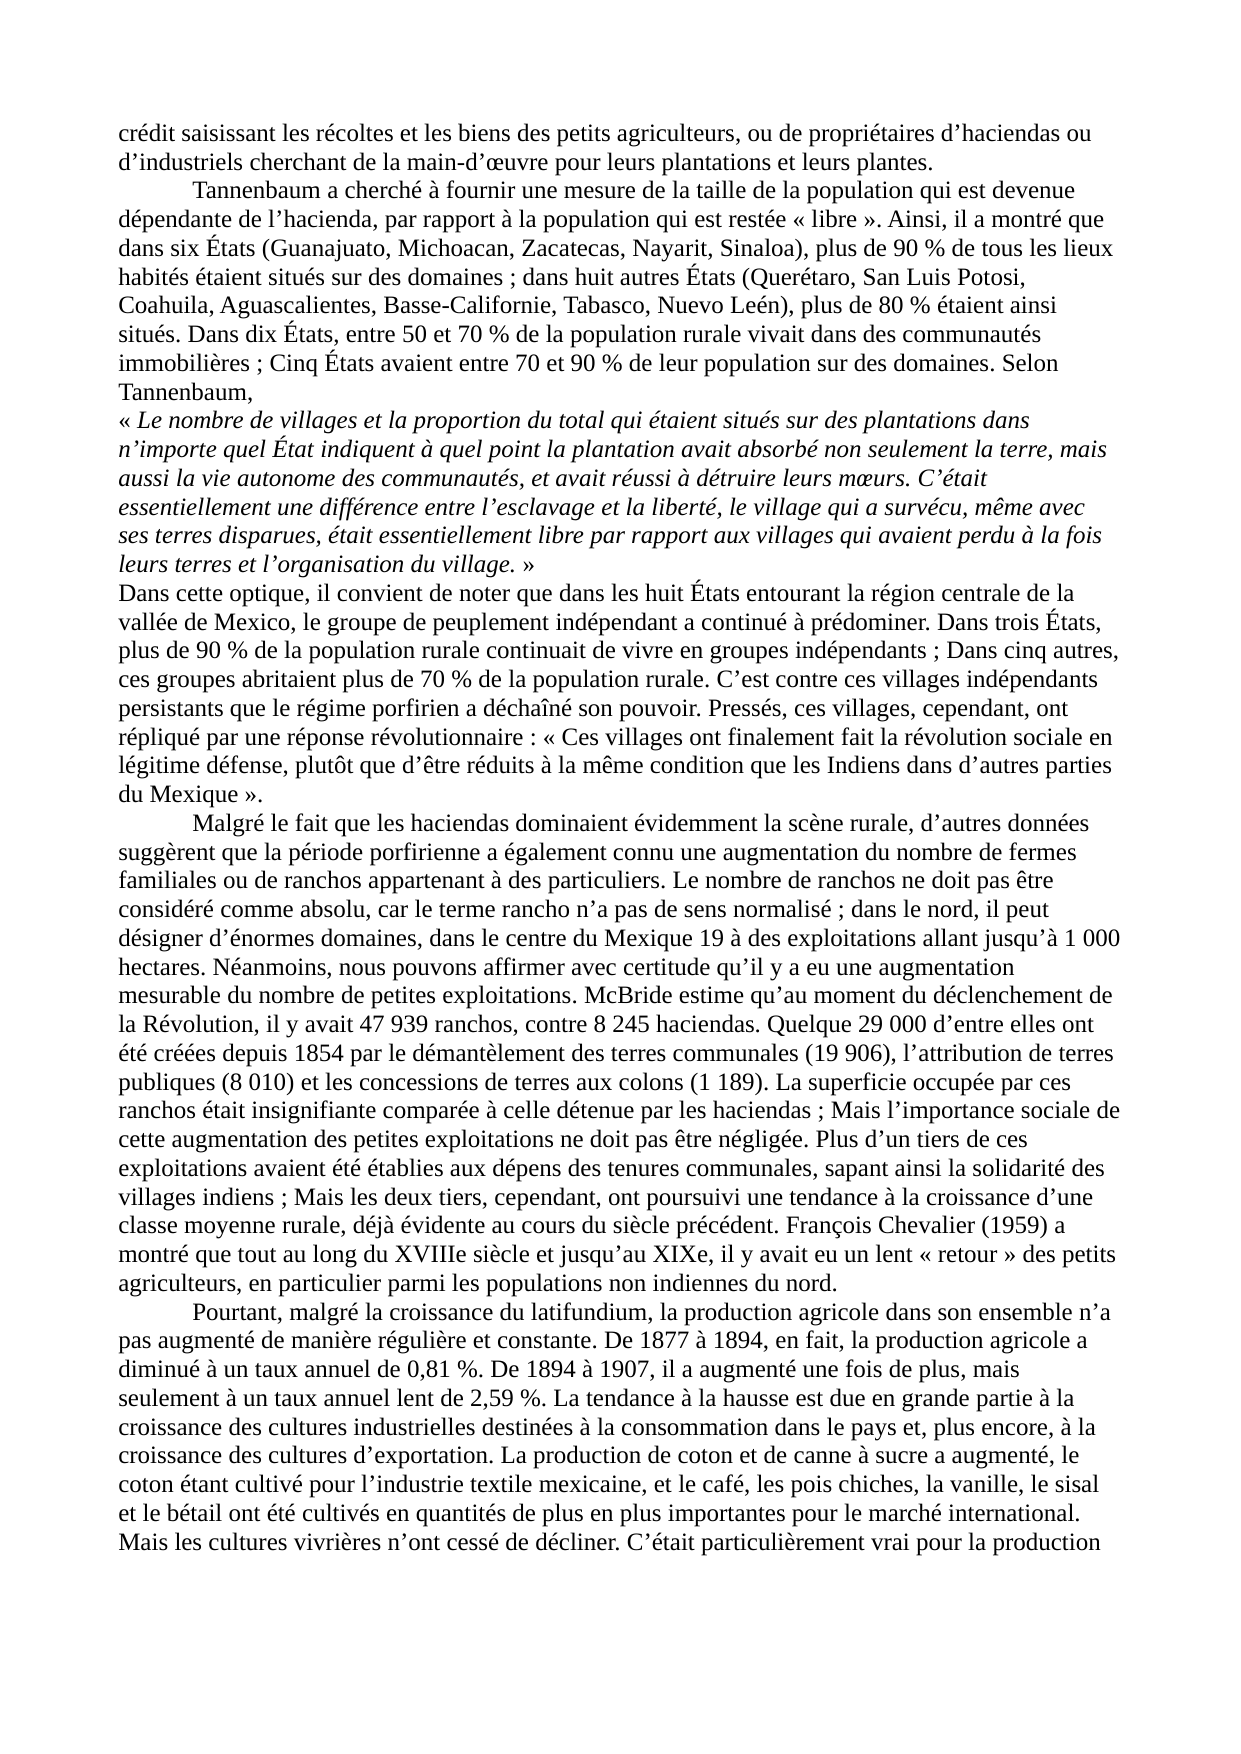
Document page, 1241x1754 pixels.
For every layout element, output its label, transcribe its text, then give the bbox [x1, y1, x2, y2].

text Dans cette optique, il convient de noter que dans les huit États entourant la région centrale de la vallée de Mexico, le groupe de peuplement indépendant a continué à prédominer. Dans trois États, plus de 90 % de la population rurale continuait de vivre en groupes indépendants ; Dans cinq autres, ces groupes abritaient plus de 70 % de la population rurale. C’est contre ces villages indépendants persistants que le régime porfirien a déchaîné son pouvoir. Pressés, ces villages, cependant, ont répliqué par une réponse révolutionnaire : « Ces villages ont finalement fait la révolution sociale en légitime défense, plutôt que d’être réduits à la même condition que les Indiens dans d’autres parties du Mexique ». [118, 578, 1122, 808]
text « Le nombre de villages et la proportion du total qui étaient situés sur des plantations dans n’importe quel État indiquent à quel point la plantation avait absorbé non seulement la terre, mais aussi la vie autonome des communautés, et avait réussi à détruire leurs mœurs. C’était essentiellement une différence entre l’esclavage et la liberté, le village qui a survécu, même avec ses terres disparues, était essentiellement libre par rapport aux villages qui avaient perdu à la fois leurs terres et l’organisation du village. » [118, 406, 1122, 578]
text Malgré le fait que les haciendas dominaient évidemment la scène rurale, d’autres données suggèrent que la période porfirienne a également connu une augmentation du nombre de fermes familiales ou de ranchos appartenant à des particuliers. Le nombre de ranchos ne doit pas être considéré comme absolu, car le terme rancho n’a pas de sens normalisé ; dans le nord, il peut désigner d’énormes domaines, dans le centre du Mexique 19 à des exploitations allant jusqu’à 1 000 hectares. Néanmoins, nous pouvons affirmer avec certitude qu’il y a eu une augmentation mesurable du nombre de petites exploitations. McBride estime qu’au moment du déclenchement de la Révolution, il y avait 47 939 ranchos, contre 8 245 haciendas. Quelque 29 000 d’entre elles ont été créées depuis 1854 par le démantèlement des terres communales (19 906), l’attribution de terres publiques (8 010) et les concessions de terres aux colons (1 189). La superficie occupée par ces ranchos était insignifiante comparée à celle détenue par les haciendas ; Mais l’importance sociale de cette augmentation des petites exploitations ne doit pas être négligée. Plus d’un tiers de ces exploitations avaient été établies aux dépens des tenures communales, sapant ainsi la solidarité des villages indiens ; Mais les deux tiers, cependant, ont poursuivi une tendance à la croissance d’une classe moyenne rurale, déjà évidente au cours du siècle précédent. François Chevalier (1959) a montré que tout au long du XVIIIe siècle et jusqu’au XIXe, il y avait eu un lent « retour » des petits agriculteurs, en particulier parmi les populations non indiennes du nord. [118, 808, 1122, 1297]
text crédit saisissant les récoltes et les biens des petits agriculteurs, ou de propriétaires d’haciendas ou d’industriels cherchant de la main-d’œuvre pour leurs plantations et leurs plantes. [118, 118, 1122, 176]
text Pourtant, malgré la croissance du latifundium, la production agricole dans son ensemble n’a pas augmenté de manière régulière et constante. De 1877 à 1894, en fait, la production agricole a diminué à un taux annuel de 0,81 %. De 1894 à 1907, il a augmenté une fois de plus, mais seulement à un taux annuel lent de 2,59 %. La tendance à la hausse est due en grande partie à la croissance des cultures industrielles destinées à la consommation dans le pays et, plus encore, à la croissance des cultures d’exportation. La production de coton et de canne à sucre a augmenté, le coton étant cultivé pour l’industrie textile mexicaine, et le café, les pois chiches, la vanille, le sisal et le bétail ont été cultivés en quantités de plus en plus importantes pour le marché international. Mais les cultures vivrières n’ont cessé de décliner. C’était particulièrement vrai pour la production [118, 1297, 1122, 1556]
text Tannenbaum a cherché à fournir une mesure de la taille de la population qui est devenue dépendante de l’hacienda, par rapport à la population qui est restée « libre ». Ainsi, il a montré que dans six États (Guanajuato, Michoacan, Zacatecas, Nayarit, Sinaloa), plus de 90 % de tous les lieux habités étaient situés sur des domaines ; dans huit autres États (Querétaro, San Luis Potosi, Coahuila, Aguascalientes, Basse-Californie, Tabasco, Nuevo Leén), plus de 80 % étaient ainsi situés. Dans dix États, entre 50 et 70 % de la population rurale vivait dans des communautés immobilières ; Cinq États avaient entre 70 et 90 % de leur population sur des domaines. Selon Tannenbaum, [118, 176, 1122, 406]
